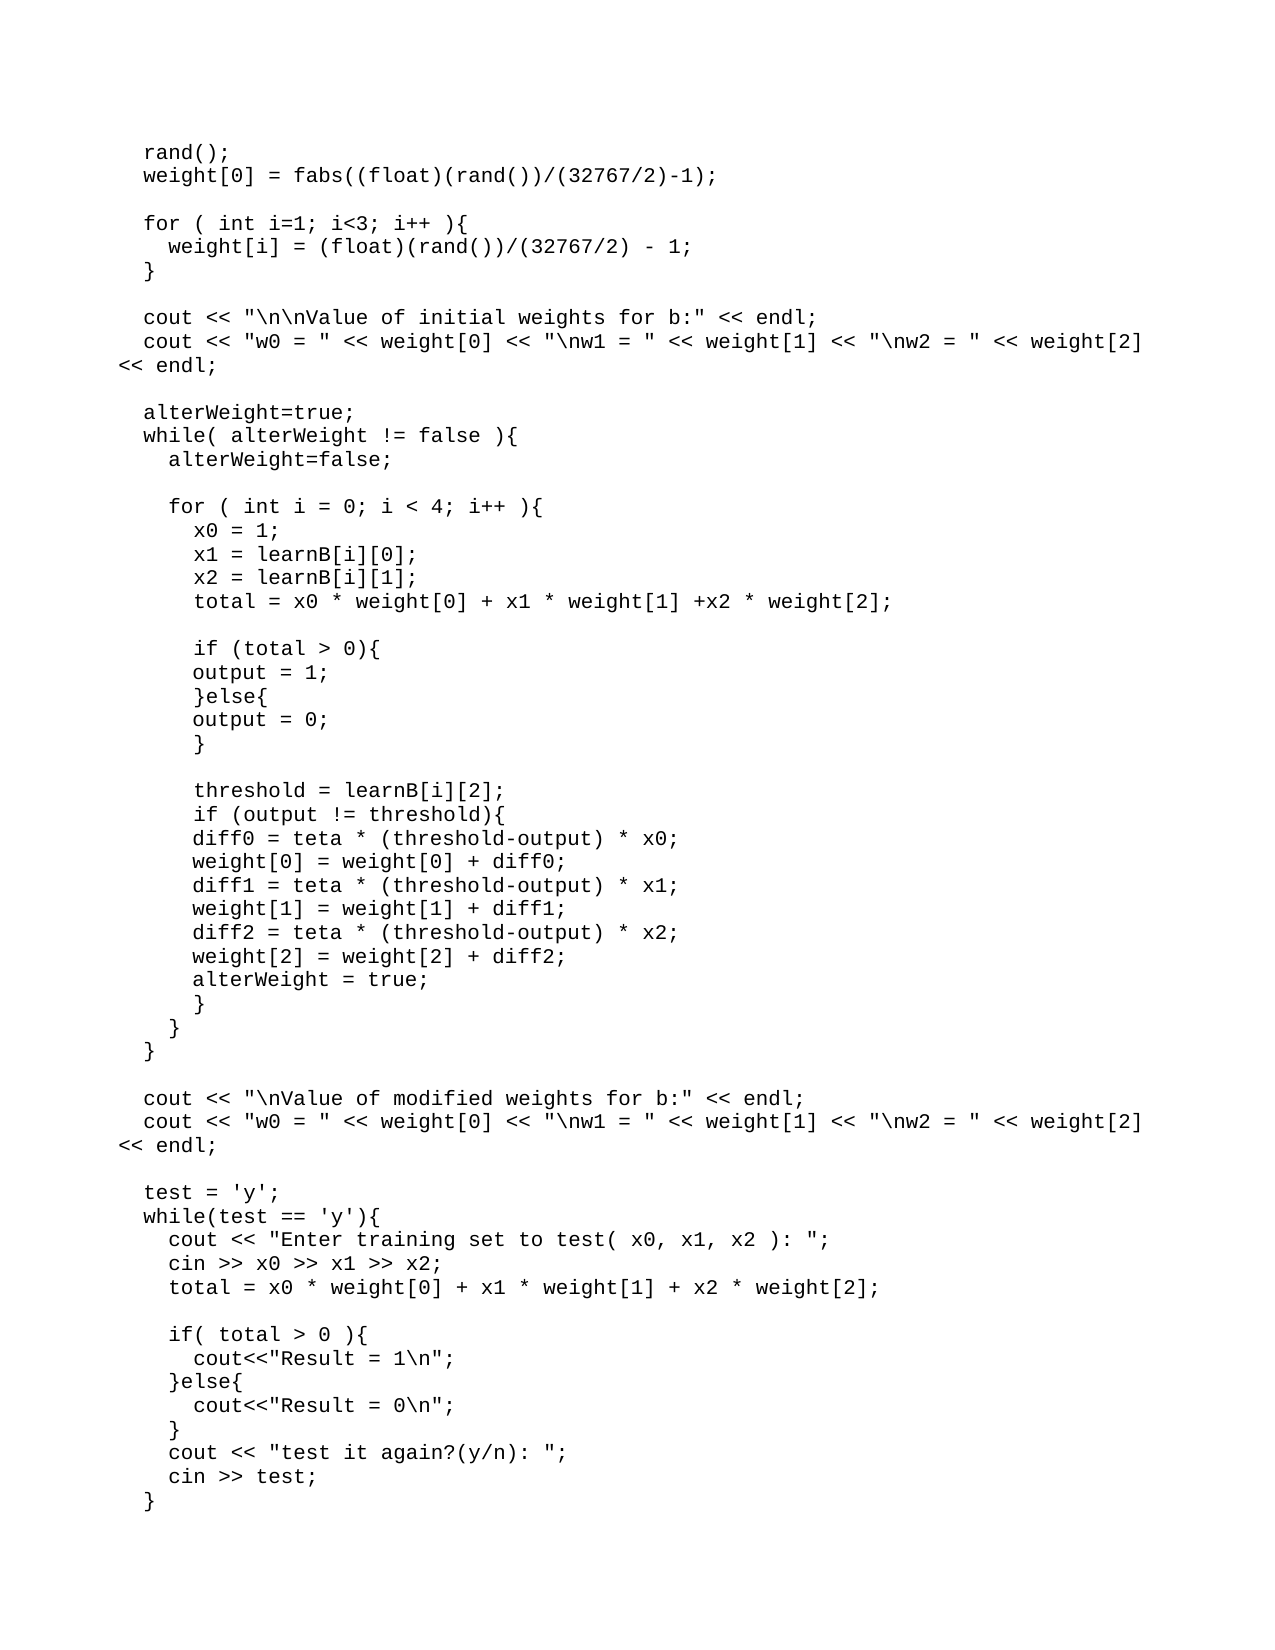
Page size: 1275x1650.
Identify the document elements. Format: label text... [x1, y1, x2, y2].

text for ( int i=1; i<3; i++ ){ [118, 213, 1157, 236]
text } [118, 1419, 1157, 1442]
text cout<<"Result = 1\n"; [118, 1348, 1157, 1371]
text diff2 = teta * (threshold-output) * x2; [118, 922, 1157, 946]
text cout<<"Result = 0\n"; [118, 1395, 1157, 1419]
text x1 = learnB[i][0]; [118, 544, 1157, 567]
text threshold = learnB[i][2]; [118, 780, 1157, 804]
text output = 0; [118, 709, 1157, 733]
text diff0 = teta * (threshold-output) * x0; [118, 827, 1157, 851]
text }else{ [118, 686, 1157, 709]
text } [118, 1040, 1157, 1064]
text weight[0] = fabs((float)(rand())/(32767/2)-1); [118, 165, 1157, 189]
text weight[i] = (float)(rand())/(32767/2) - 1; [118, 236, 1157, 260]
text output = 1; [118, 662, 1157, 686]
text cout << "w0 = " << weight[0] << "\nw1 = " << weight[1] << "\nw2 = " << weight[2] << endl; [118, 331, 1157, 378]
text alterWeight=false; [118, 449, 1157, 473]
text cout << "\n\nValue of initial weights for b:" << endl; [118, 307, 1157, 331]
text x2 = learnB[i][1]; [118, 567, 1157, 591]
text }else{ [118, 1371, 1157, 1395]
text rand(); [118, 142, 1157, 165]
text for ( int i = 0; i < 4; i++ ){ [118, 496, 1157, 520]
text test = 'y'; [118, 1182, 1157, 1206]
text } [118, 1017, 1157, 1040]
text weight[2] = weight[2] + diff2; [118, 946, 1157, 969]
text alterWeight=true; [118, 402, 1157, 426]
text diff1 = teta * (threshold-output) * x1; [118, 875, 1157, 898]
text total = x0 * weight[0] + x1 * weight[1] + x2 * weight[2]; [118, 1277, 1157, 1300]
text cout << "Enter training set to test( x0, x1, x2 ): "; [118, 1229, 1157, 1253]
text total = x0 * weight[0] + x1 * weight[1] +x2 * weight[2]; [118, 591, 1157, 615]
text if (total > 0){ [118, 638, 1157, 662]
text if (output != threshold){ [118, 804, 1157, 827]
text cin >> x0 >> x1 >> x2; [118, 1253, 1157, 1277]
text cout << "\nValue of modified weights for b:" << endl; [118, 1088, 1157, 1111]
text } [118, 993, 1157, 1017]
text } [118, 1489, 1157, 1513]
text cin >> test; [118, 1466, 1157, 1489]
text cout << "w0 = " << weight[0] << "\nw1 = " << weight[1] << "\nw2 = " << weight[2] << endl; [118, 1111, 1157, 1158]
text while(test == 'y'){ [118, 1206, 1157, 1229]
text x0 = 1; [118, 520, 1157, 544]
text while( alterWeight != false ){ [118, 426, 1157, 449]
text alterWeight = true; [118, 969, 1157, 993]
text weight[1] = weight[1] + diff1; [118, 898, 1157, 922]
text } [118, 733, 1157, 757]
text if( total > 0 ){ [118, 1324, 1157, 1348]
text } [118, 260, 1157, 284]
text cout << "test it again?(y/n): "; [118, 1442, 1157, 1466]
text weight[0] = weight[0] + diff0; [118, 851, 1157, 875]
